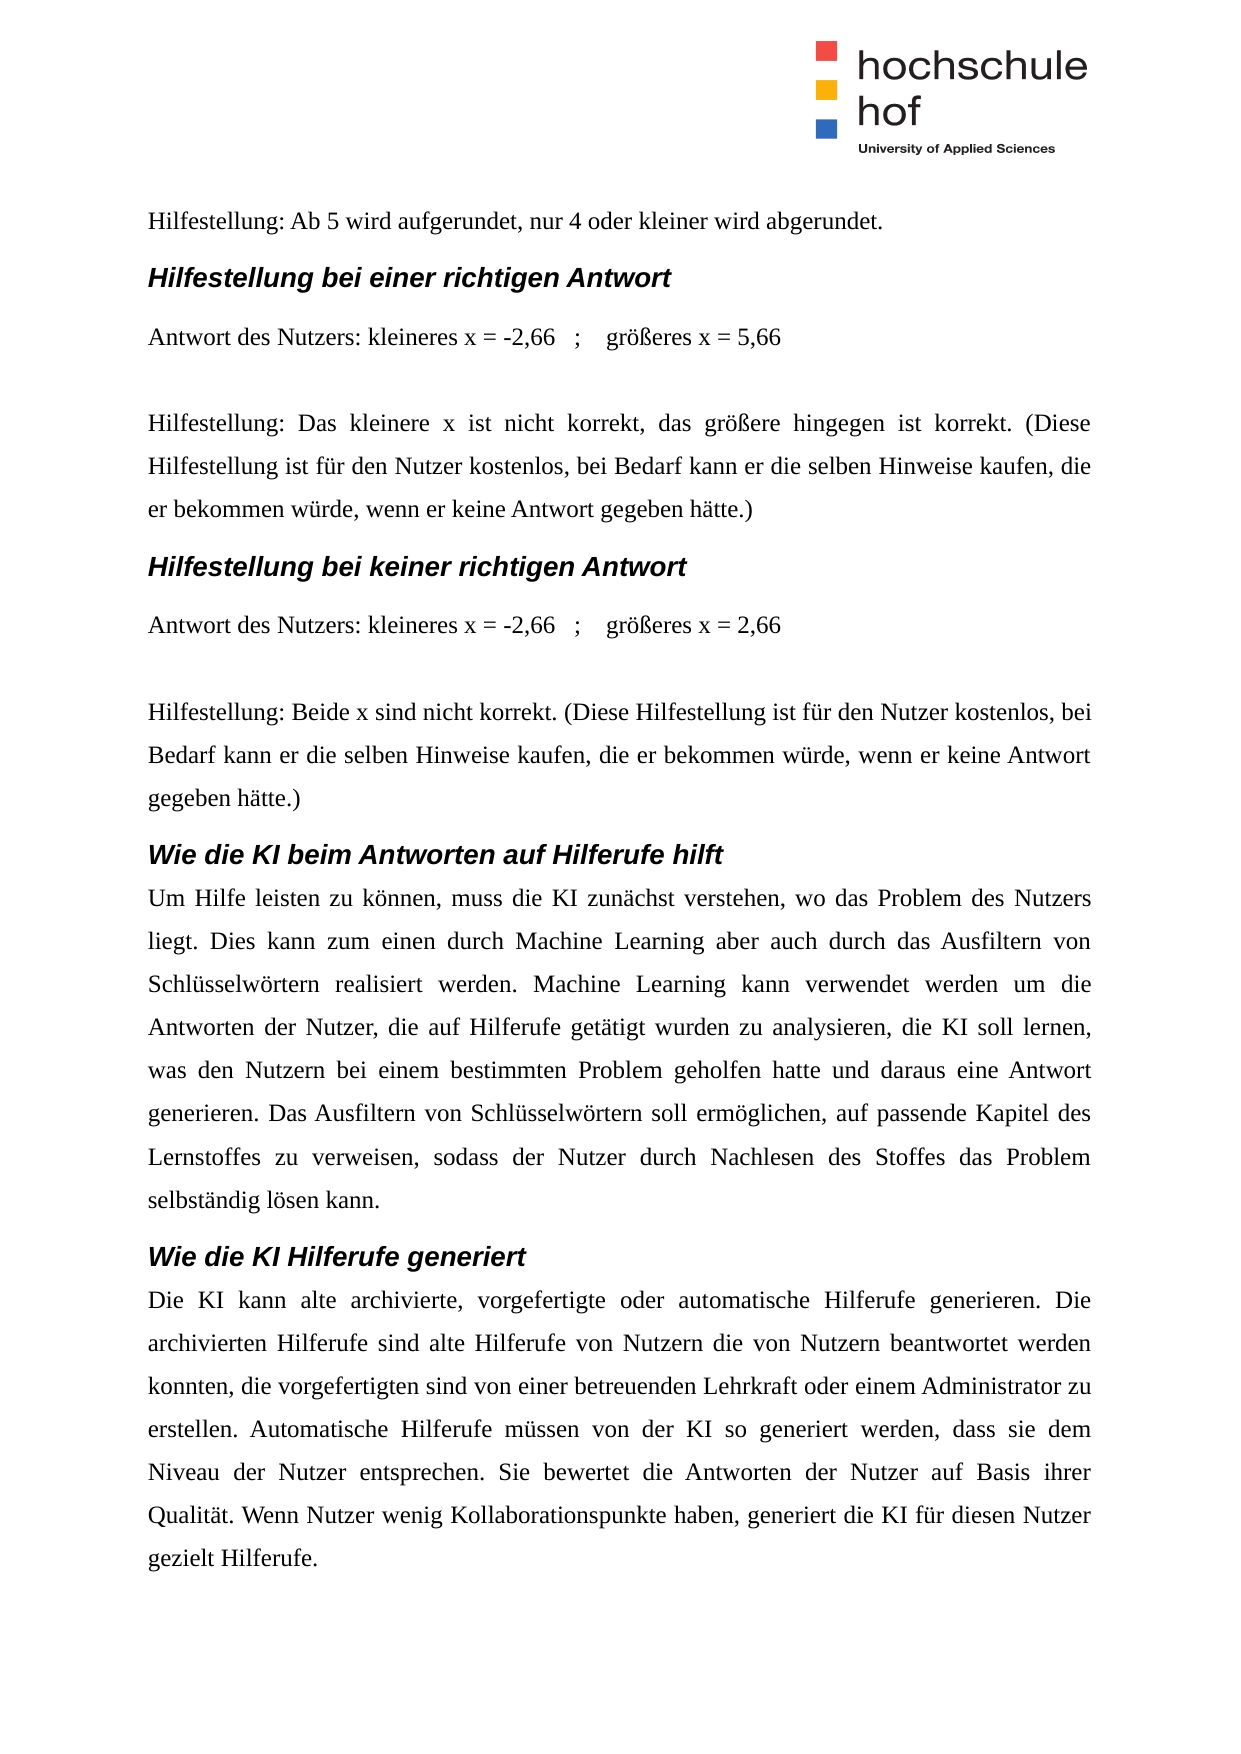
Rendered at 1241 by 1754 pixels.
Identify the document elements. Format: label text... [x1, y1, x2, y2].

text Hilfestellung: Das kleinere x ist nicht korrekt, das größere hingegen ist korrekt. (Diese Hilfestellung ist für den Nutzer kostenlos, bei Bedarf kann er die selben Hinweise kaufen, die er bekommen würde, wenn er keine Antwort gegeben hätte.) [148, 408, 1092, 523]
text Hilfestellung: Beide x sind nicht korrekt. (Diese Hilfestellung ist für den Nutzer kostenlos, bei Bedarf kann er die selben Hinweise kaufen, die er bekommen würde, wenn er keine Antwort gegeben hätte.) [148, 697, 1092, 812]
subtitle Wie die KI beim Antworten auf Hilferufe hilft [148, 838, 1092, 870]
subtitle Hilfestellung bei keiner richtigen Antwort [148, 550, 1092, 582]
text Die KI kann alte archivierte, vorgefertigte oder automatische Hilferufe generieren. Die archivierten Hilferufe sind alte Hilferufe von Nutzern die von Nutzern beantwortet werden konnten, die vorgefertigten sind von einer betreuenden Lehrkraft oder einem Administrator zu erstellen. Automatische Hilferufe müssen von der KI so generiert werden, dass sie dem Niveau der Nutzer entsprechen. Sie bewertet die Antworten der Nutzer auf Basis ihrer Qualität. Wenn Nutzer wenig Kollaborationspunkte haben, generiert die KI für diesen Nutzer gezielt Hilferufe. [148, 1285, 1092, 1572]
text Um Hilfe leisten zu können, muss die KI zunächst verstehen, wo das Problem des Nutzers liegt. Dies kann zum einen durch Machine Learning aber auch durch das Ausfiltern von Schlüsselwörtern realisiert werden. Machine Learning kann verwendet werden um die Antworten der Nutzer, die auf Hilferufe getätigt wurden zu analysieren, die KI soll lernen, was den Nutzern bei einem bestimmten Problem geholfen hatte und daraus eine Antwort generieren. Das Ausfiltern von Schlüsselwörtern soll ermöglichen, auf passende Kapitel des Lernstoffes zu verweisen, sodass der Nutzer durch Nachlesen des Stoffes das Problem selbständig lösen kann. [148, 883, 1092, 1213]
text Antwort des Nutzers: kleineres x = -2,66 ; größeres x = 2,66 [148, 610, 1092, 639]
picture [815, 41, 1087, 155]
subtitle Hilfestellung bei einer richtigen Antwort [148, 262, 1092, 293]
subtitle Wie die KI Hilferufe generiert [148, 1240, 1092, 1272]
text Antwort des Nutzers: kleineres x = -2,66 ; größeres x = 5,66 [148, 322, 1092, 351]
text Hilfestellung: Ab 5 wird aufgerundet, nur 4 oder kleiner wird abgerundet. [148, 206, 1092, 235]
